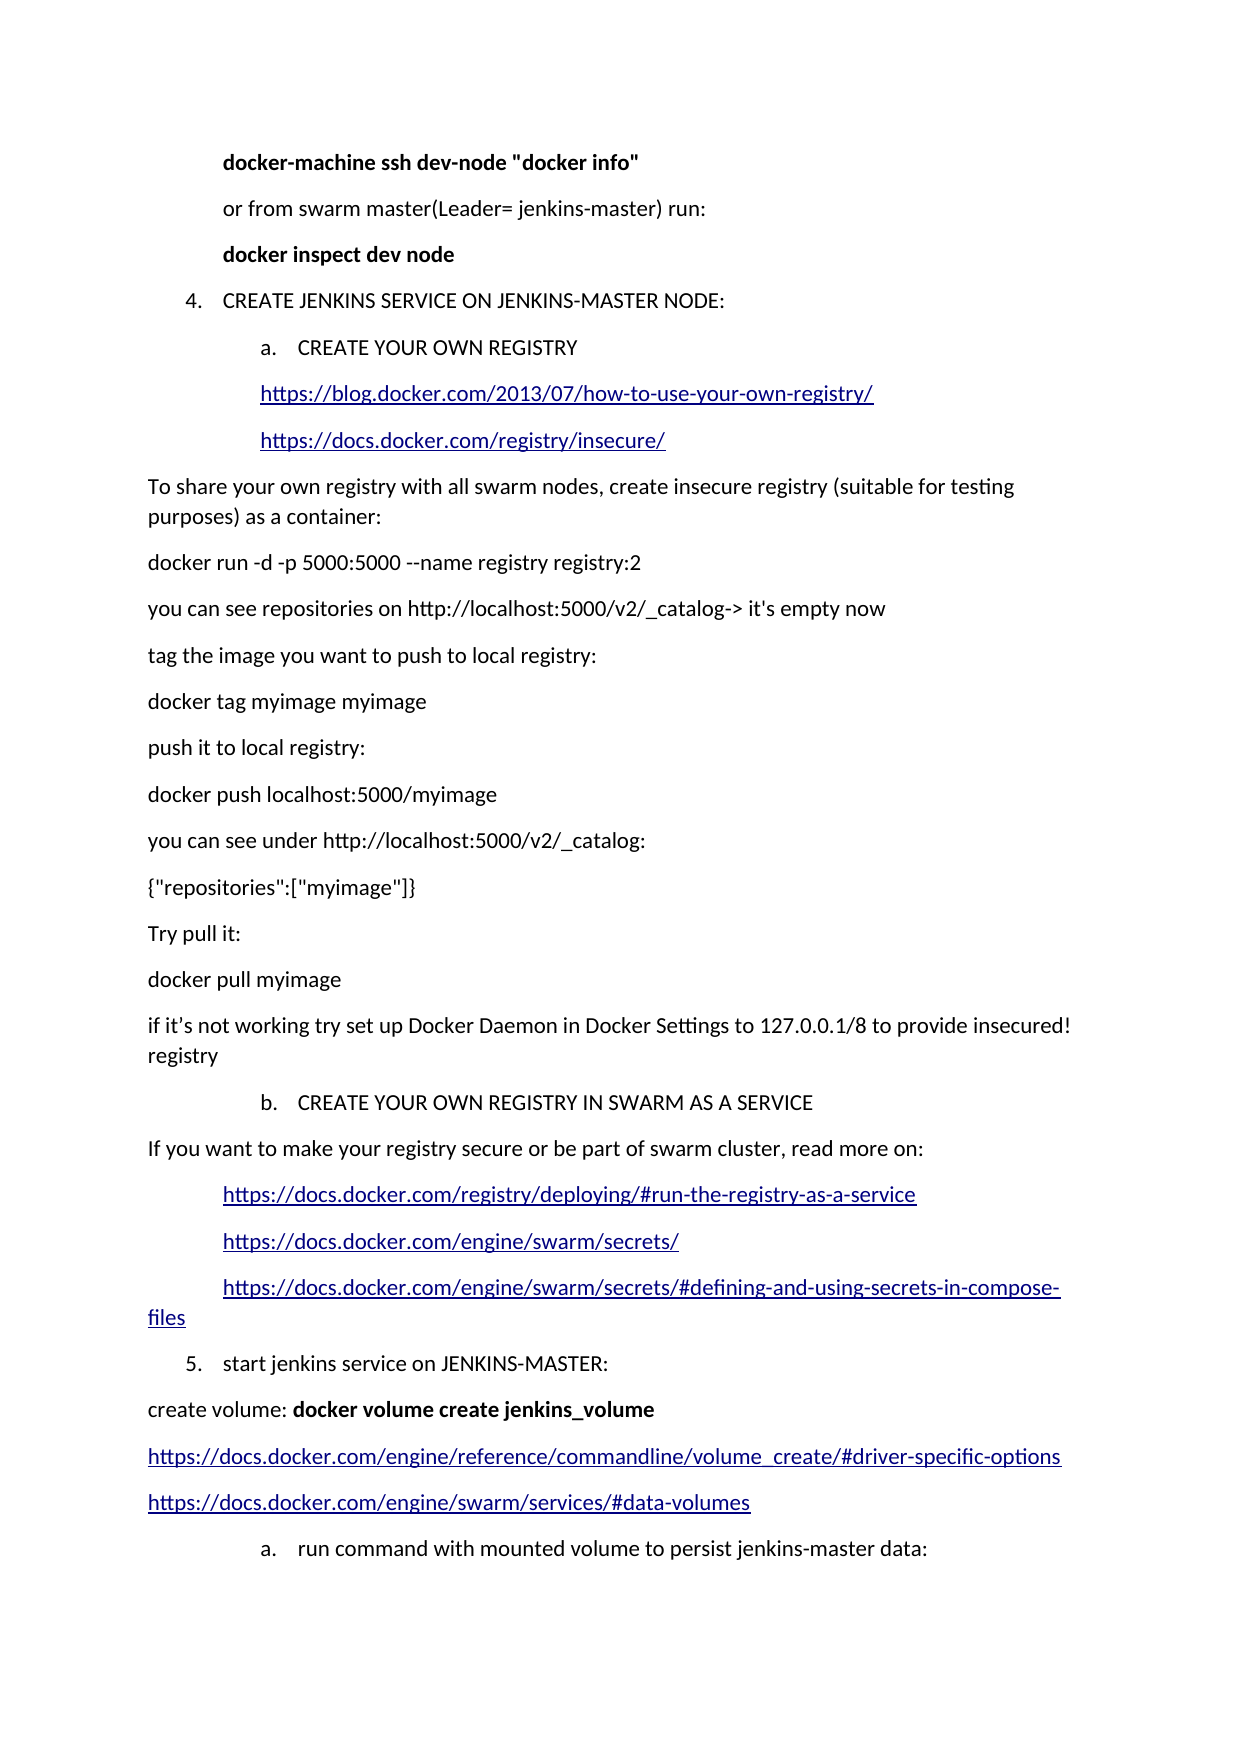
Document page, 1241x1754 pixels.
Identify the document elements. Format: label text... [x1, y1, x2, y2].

text if it’s not working try set up Docker Daemon in Docker Settings to 127.0.0.1/8 to provide insecured! registry [148, 1012, 1093, 1069]
list start jenkins service on JENKINS-MASTER: [185, 1349, 1093, 1377]
list run command with mounted volume to persist jenkins-master data: [260, 1534, 1093, 1563]
text {"repositories":["myimage"]} [148, 873, 1093, 901]
text https://blog.docker.com/2013/07/how-to-use-your-own-registry/ [185, 379, 1093, 407]
text To share your own registry with all swarm nodes, create insecure registry (suitable for testing purposes) as a container: [148, 472, 1093, 530]
list CREATE YOUR OWN REGISTRY [260, 333, 1093, 361]
text https://docs.docker.com/engine/swarm/secrets/ [148, 1227, 1093, 1255]
text you can see repositories on http://localhost:5000/v2/_catalog-> it's empty now [148, 594, 1093, 622]
text docker run -d -p 5000:5000 --name registry registry:2 [148, 548, 1093, 576]
text docker pull myimage [148, 965, 1093, 993]
text https://docs.docker.com/engine/reference/commandline/volume_create/#driver-specific-options [148, 1442, 1093, 1470]
list CREATE YOUR OWN REGISTRY IN SWARM AS A SERVICE [260, 1088, 1093, 1116]
text docker-machine ssh dev-node "docker info" [148, 148, 1093, 176]
text you can see under http://localhost:5000/v2/_catalog: [148, 826, 1093, 854]
text https://docs.docker.com/engine/swarm/services/#data-volumes [148, 1488, 1093, 1516]
text https://docs.docker.com/registry/insecure/ [185, 426, 1093, 454]
text push it to local registry: [148, 733, 1093, 762]
text or from swarm master(Leader= jenkins-master) run: [148, 194, 1093, 222]
text tag the image you want to push to local registry: [148, 641, 1093, 669]
text If you want to make your registry secure or be part of swarm cluster, read more on: [148, 1134, 1093, 1162]
text docker tag myimage myimage [148, 687, 1093, 715]
text Try pull it: [148, 919, 1093, 947]
text https://docs.docker.com/registry/deploying/#run-the-registry-as-a-service [148, 1180, 1093, 1208]
text create volume: docker volume create jenkins_volume [148, 1396, 1093, 1423]
text https://docs.docker.com/engine/swarm/secrets/#defining-and-using-secrets-in-compose-files [148, 1273, 1093, 1331]
text docker push localhost:5000/myimage [148, 780, 1093, 808]
list CREATE JENKINS SERVICE ON JENKINS-MASTER NODE: [185, 287, 1093, 315]
text docker inspect dev node [148, 240, 1093, 268]
